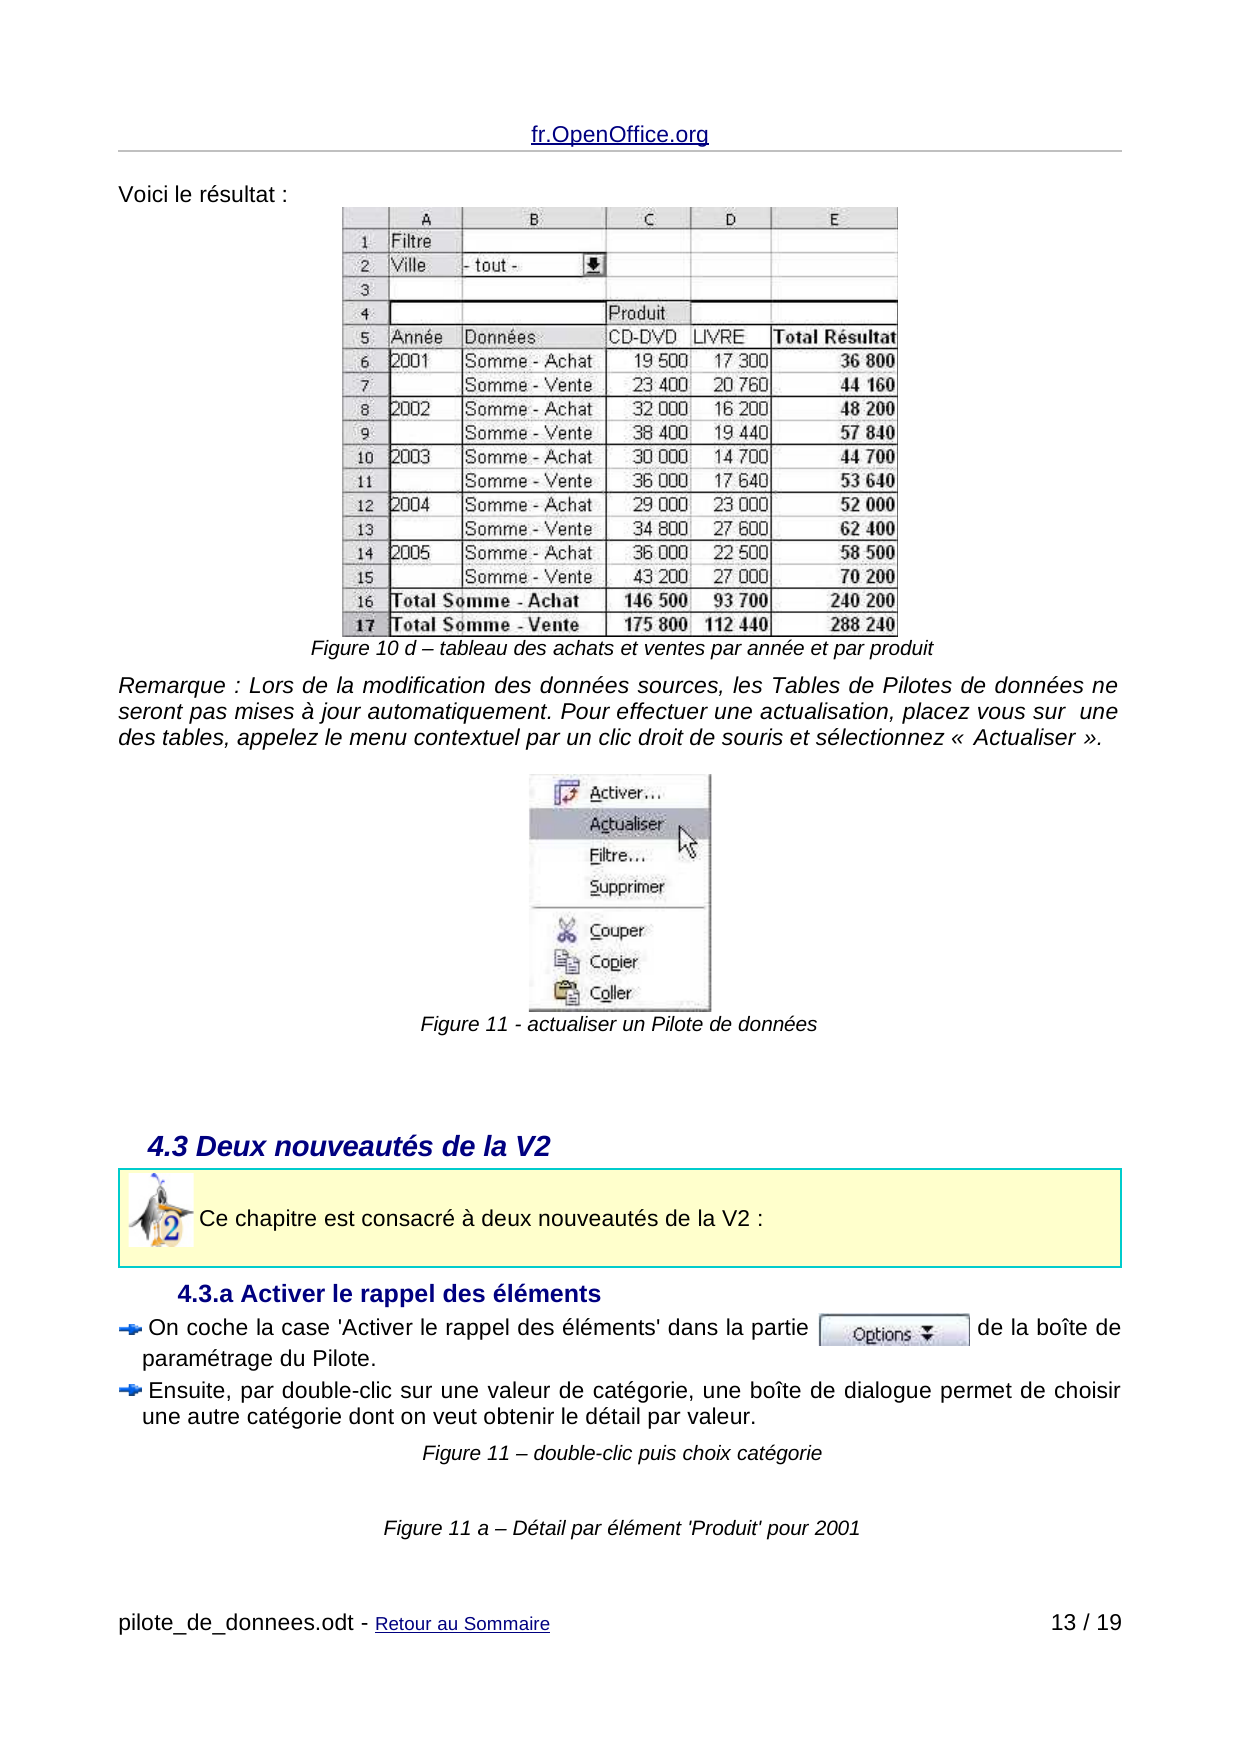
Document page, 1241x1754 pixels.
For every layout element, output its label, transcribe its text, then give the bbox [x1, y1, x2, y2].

text Ce chapitre est consacré à deux nouveautés de la V2 : [194, 1200, 1120, 1231]
subtitle Activer le rappel des éléments [177, 1280, 1122, 1308]
picture [119, 1384, 142, 1396]
text Figure 11 – double-clic puis choix catégorie [118, 1442, 1122, 1465]
list Ensuite, par double-clic sur une valeur de catégorie, une boîte de dialogue permet de choisir une autre catégorie dont on veut obtenir le détail par valeur. [118, 1377, 1122, 1429]
text Figure 11 a – Détail par élément 'Produit' pour 2001 [118, 1516, 1122, 1540]
text Remarque : Lors de la modification des données sources, les Tables de Pilotes de données ne seront pas mises à jour automatiquement. Pour effectuer une actualisation, placez vous sur une des tables, appelez le menu contextuel par un clic droit de souris et sélectionnez « Actualiser ». [118, 672, 1122, 751]
text Voici le résultat : [118, 182, 1122, 208]
subtitle Deux nouveautés de la V2 [148, 1130, 1122, 1162]
picture [119, 1324, 142, 1335]
text Figure 10 d – tableau des achats et ventes par année et par produit [118, 220, 1122, 660]
picture [128, 1173, 194, 1247]
text Figure 11 - actualiser un Pilote de données [118, 763, 1122, 1036]
picture [818, 1313, 970, 1346]
list On coche la case 'Activer le rappel des éléments' dans la partie de la boîte de paramétrage du Pilote. [118, 1314, 1122, 1371]
picture [342, 207, 898, 637]
picture [528, 774, 712, 1012]
